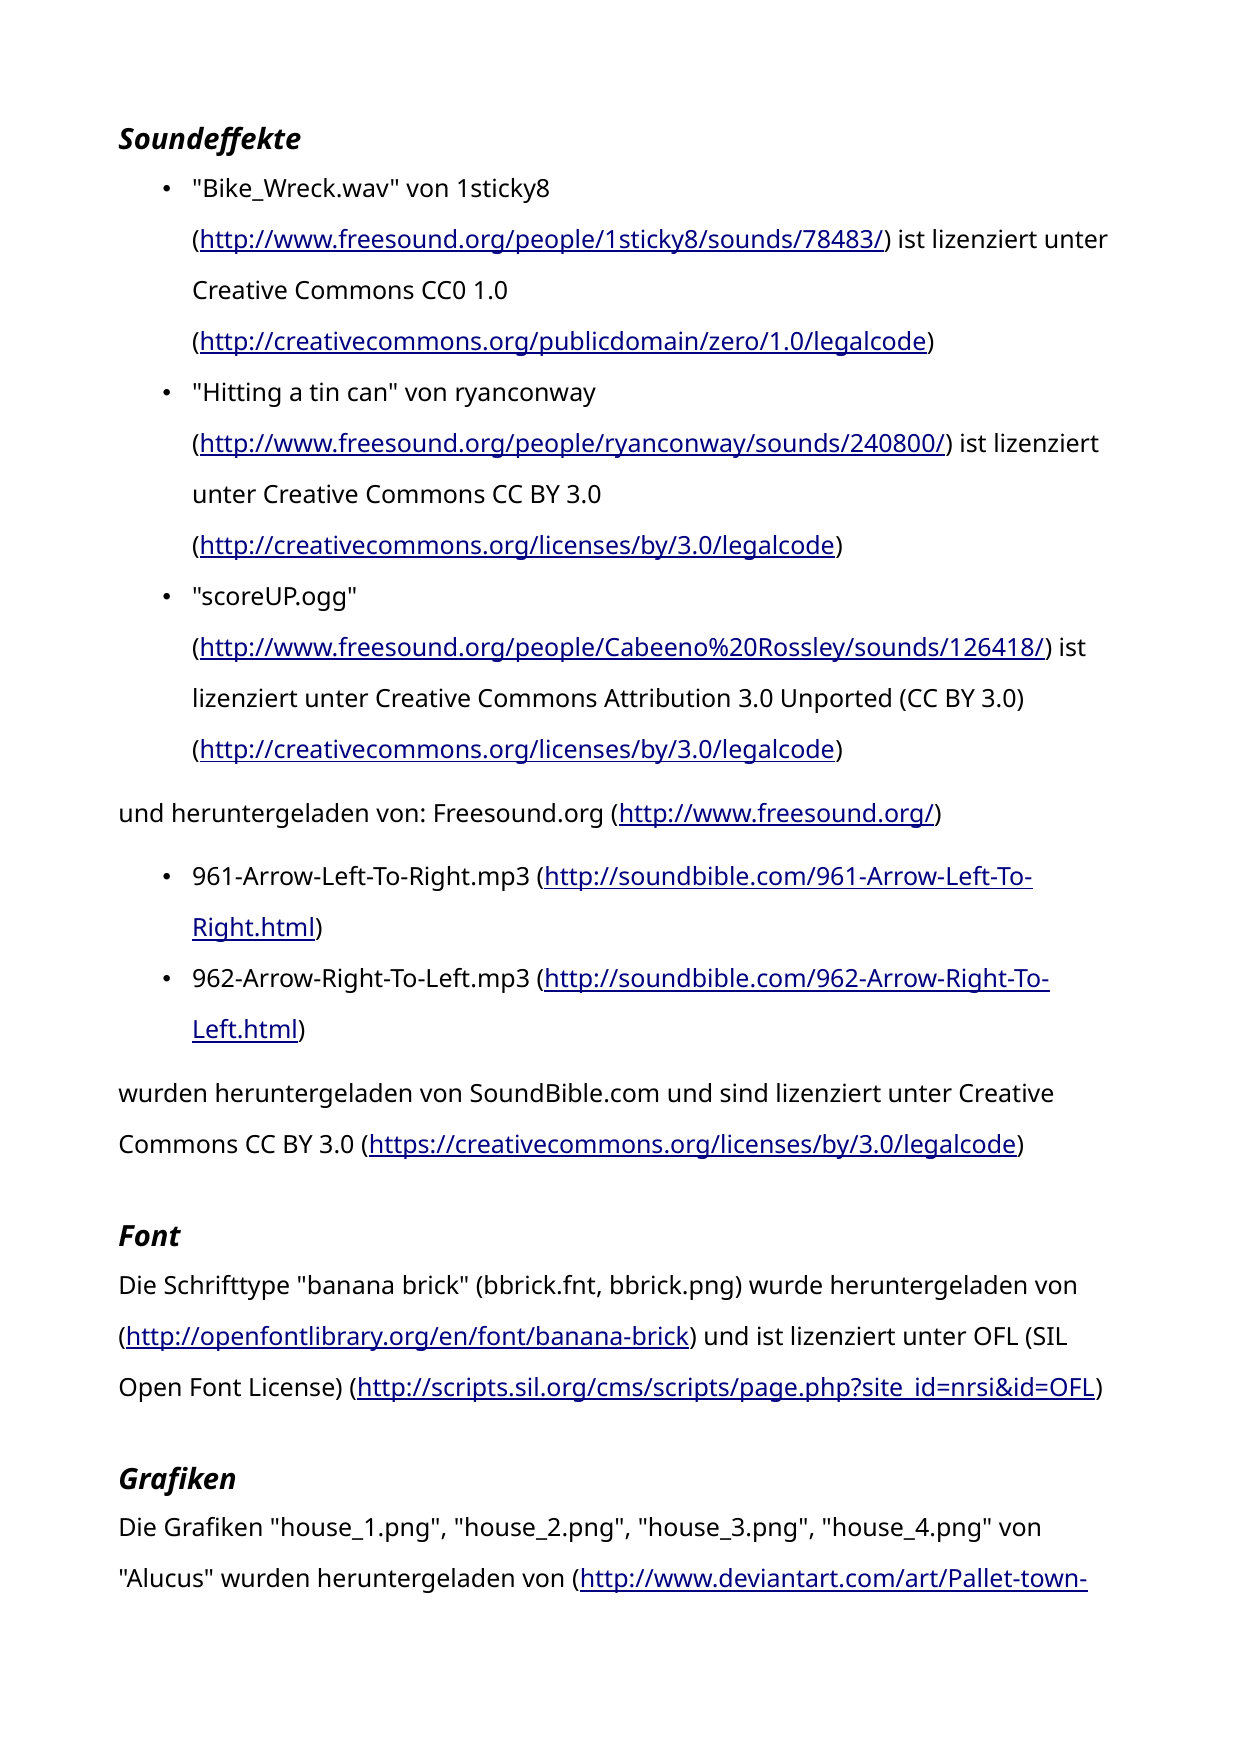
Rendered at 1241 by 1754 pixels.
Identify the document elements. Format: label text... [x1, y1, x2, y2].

text Die Schrifttype "banana brick" (bbrick.fnt, bbrick.png) wurde heruntergeladen von (http://openfontlibrary.org/en/font/banana-brick) und ist lizenziert unter OFL (SIL Open Font License) (http://scripts.sil.org/cms/scripts/page.php?site_id=nrsi&id=OFL) [118, 1267, 1122, 1403]
list 961-Arrow-Left-To-Right.mp3 (http://soundbible.com/961-Arrow-Left-To-Right.html) [162, 859, 1122, 944]
text wurden heruntergeladen von SoundBible.com und sind lizenziert unter Creative Commons CC BY 3.0 (https://creativecommons.org/licenses/by/3.0/legalcode) [118, 1076, 1122, 1161]
text Die Grafiken "house_1.png", "house_2.png", "house_3.png", "house_4.png" von "Alucus" wurden heruntergeladen von (http://www.deviantart.com/art/Pallet-town- [118, 1510, 1122, 1595]
subtitle Font [118, 1215, 1122, 1255]
subtitle Soundeffekte [118, 118, 1122, 158]
text und heruntergeladen von: Freesound.org (http://www.freesound.org/) [118, 795, 1122, 829]
list "scoreUP.ogg" (http://www.freesound.org/people/Cabeeno%20Rossley/sounds/126418/) ist lizenziert unter Creative Commons Attribution 3.0 Unported (CC BY 3.0) (http://creativecommons.org/licenses/by/3.0/legalcode) [162, 579, 1122, 766]
list 962-Arrow-Right-To-Left.mp3 (http://soundbible.com/962-Arrow-Right-To-Left.html) [162, 961, 1122, 1046]
list "Bike_Wreck.wav" von 1sticky8 (http://www.freesound.org/people/1sticky8/sounds/78483/) ist lizenziert unter Creative Commons CC0 1.0 (http://creativecommons.org/publicdomain/zero/1.0/legalcode) [162, 170, 1122, 357]
subtitle Grafiken [118, 1458, 1122, 1498]
list "Hitting a tin can" von ryanconway (http://www.freesound.org/people/ryanconway/sounds/240800/) ist lizenziert unter Creative Commons CC BY 3.0 (http://creativecommons.org/licenses/by/3.0/legalcode) [162, 374, 1122, 562]
